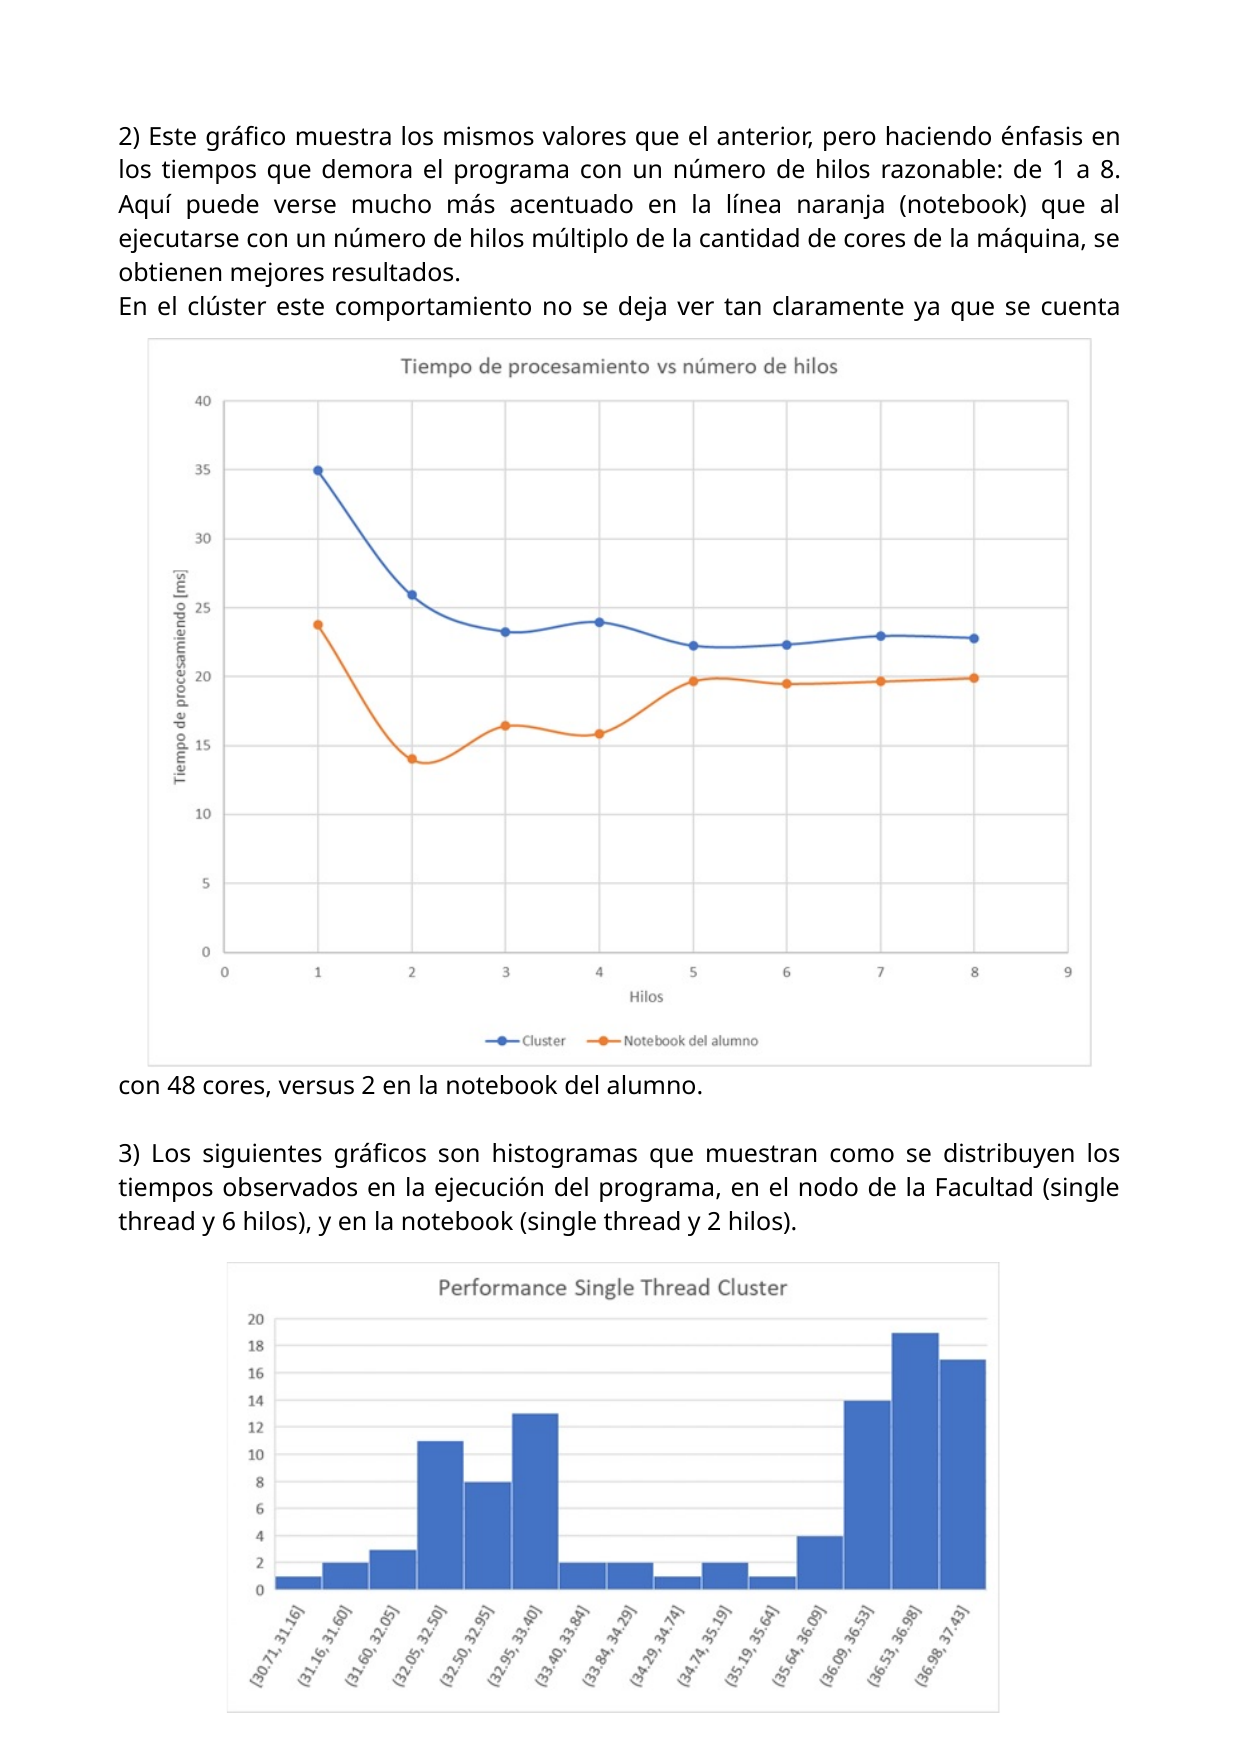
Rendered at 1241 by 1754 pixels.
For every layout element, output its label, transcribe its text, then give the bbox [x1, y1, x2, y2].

picture [226, 1262, 1001, 1713]
text En el clúster este comportamiento no se deja ver tan claramente ya que se cuenta con 48 cores, versus 2 en la notebook del alumno. [118, 288, 1122, 1102]
picture [147, 338, 1093, 1068]
text 2) Este gráfico muestra los mismos valores que el anterior, pero haciendo énfasis en los tiempos que demora el programa con un número de hilos razonable: de 1 a 8. Aquí puede verse mucho más acentuado en la línea naranja (notebook) que al ejecutarse con un número de hilos múltiplo de la cantidad de cores de la máquina, se obtienen mejores resultados. [118, 118, 1122, 288]
text 3) Los siguientes gráficos son histogramas que muestran como se distribuyen los tiempos observados en la ejecución del programa, en el nodo de la Facultad (single thread y 6 hilos), y en la notebook (single thread y 2 hilos). [118, 1136, 1122, 1238]
